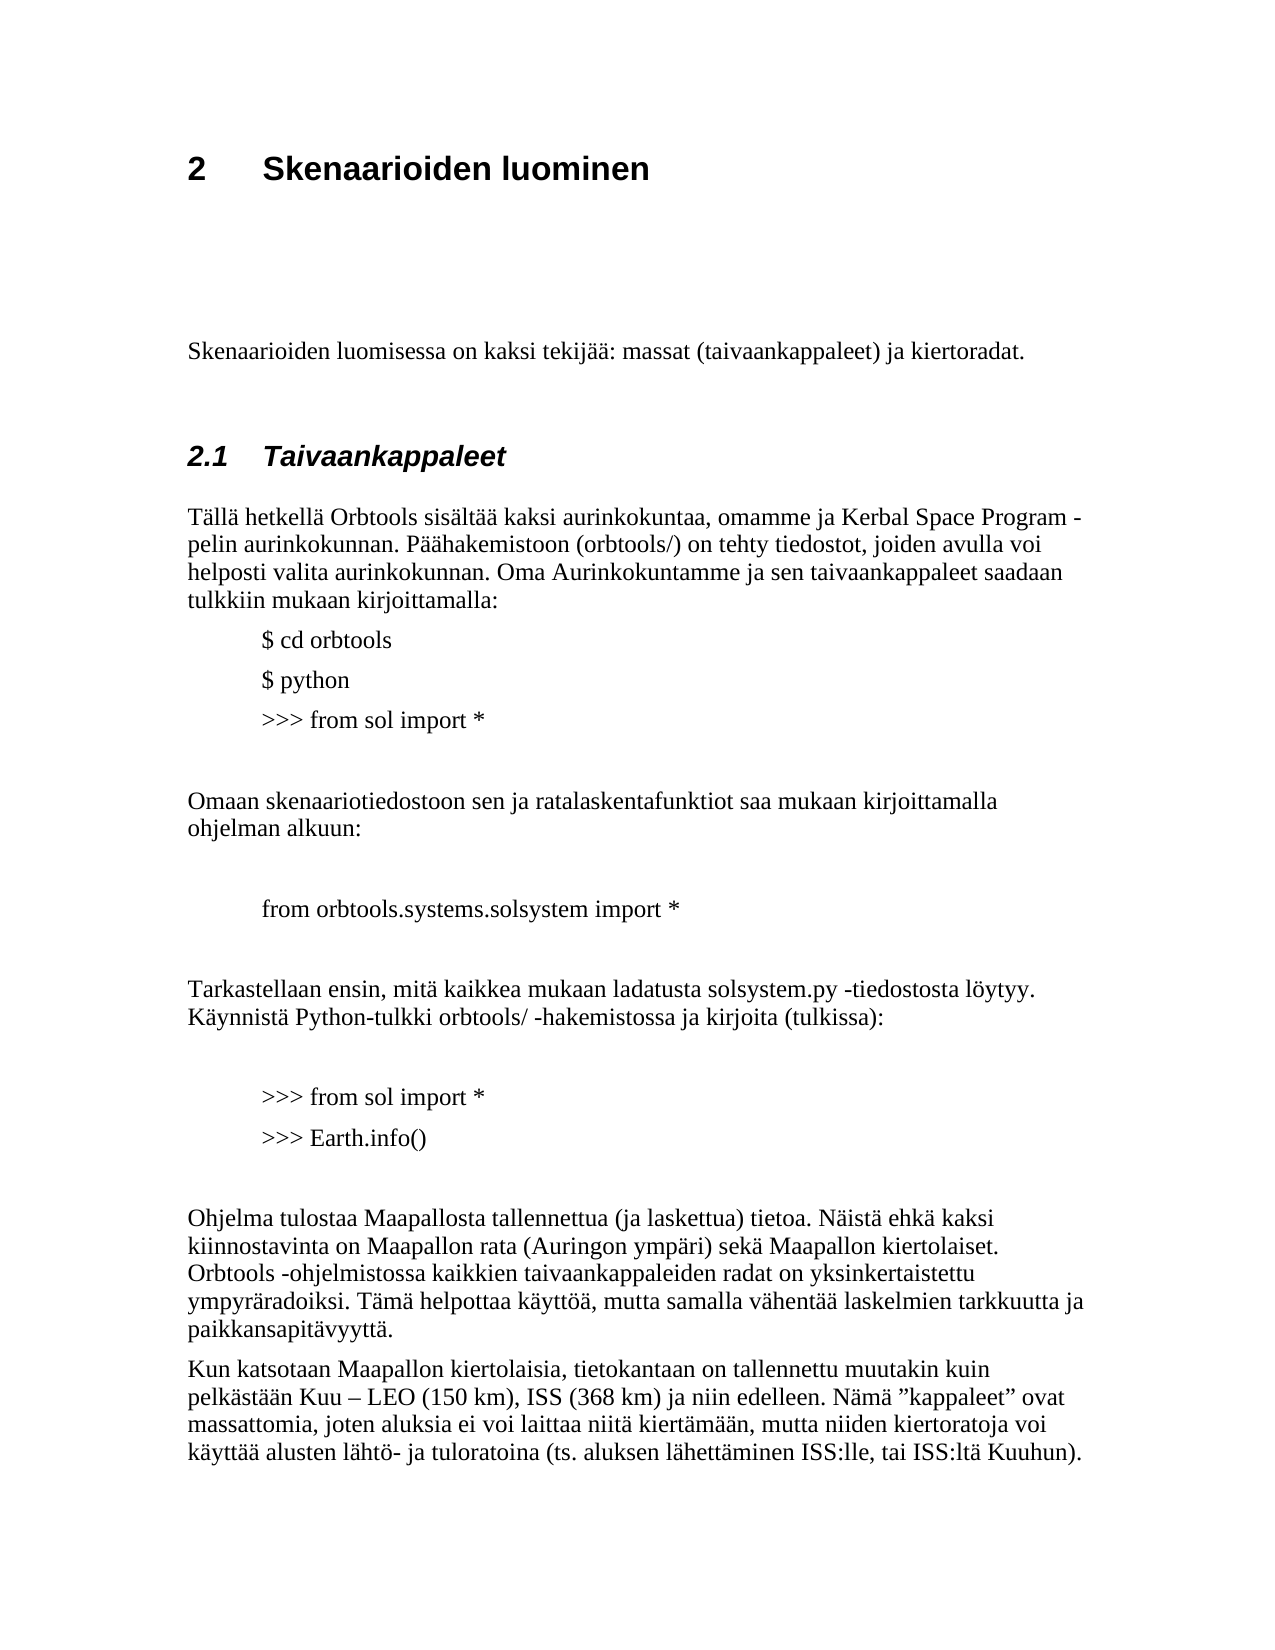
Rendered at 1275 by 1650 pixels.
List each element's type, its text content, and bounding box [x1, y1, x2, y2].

text Kun katsotaan Maapallon kiertolaisia, tietokantaan on tallennettu muutakin kuin pelkästään Kuu – LEO (150 km), ISS (368 km) ja niin edelleen. Nämä ”kappaleet” ovat massattomia, joten aluksia ei voi laittaa niitä kiertämään, mutta niiden kiertoratoja voi käyttää alusten lähtö- ja tuloratoina (ts. aluksen lähettäminen ISS:lle, tai ISS:ltä Kuuhun). [187, 1355, 1087, 1466]
text $ python [187, 666, 1087, 694]
text from orbtools.systems.solsystem import * [187, 895, 1087, 923]
text Ohjelma tulostaa Maapallosta tallennettua (ja laskettua) tietoa. Näistä ehkä kaksi kiinnostavinta on Maapallon rata (Auringon ympäri) sekä Maapallon kiertolaiset. Orbtools -ohjelmistossa kaikkien taivaankappaleiden radat on yksinkertaistettu ympyräradoiksi. Tämä helpottaa käyttöä, mutta samalla vähentää laskelmien tarkkuutta ja paikkansapitävyyttä. [187, 1204, 1087, 1343]
subtitle Skenaarioiden luominen [187, 150, 1087, 187]
text >>> Earth.info() [187, 1124, 1087, 1151]
text Tarkastellaan ensin, mitä kaikkea mukaan ladatusta solsystem.py -tiedostosta löytyy. Käynnistä Python-tulkki orbtools/ -hakemistossa ja kirjoita (tulkissa): [187, 975, 1087, 1031]
text >>> from sol import * [187, 1083, 1087, 1111]
text Skenaarioiden luomisessa on kaksi tekijää: massat (taivaankappaleet) ja kiertoradat. [187, 337, 1087, 365]
text Tällä hetkellä Orbtools sisältää kaksi aurinkokuntaa, omamme ja Kerbal Space Program -pelin aurinkokunnan. Päähakemistoon (orbtools/) on tehty tiedostot, joiden avulla voi helposti valita aurinkokunnan. Oma Aurinkokuntamme ja sen taivaankappaleet saadaan tulkkiin mukaan kirjoittamalla: [187, 503, 1087, 613]
text Omaan skenaariotiedostoon sen ja ratalaskentafunktiot saa mukaan kirjoittamalla ohjelman alkuun: [187, 787, 1087, 842]
text $ cd orbtools [187, 626, 1087, 654]
text >>> from sol import * [187, 706, 1087, 734]
subtitle Taivaankappaleet [187, 440, 1087, 473]
